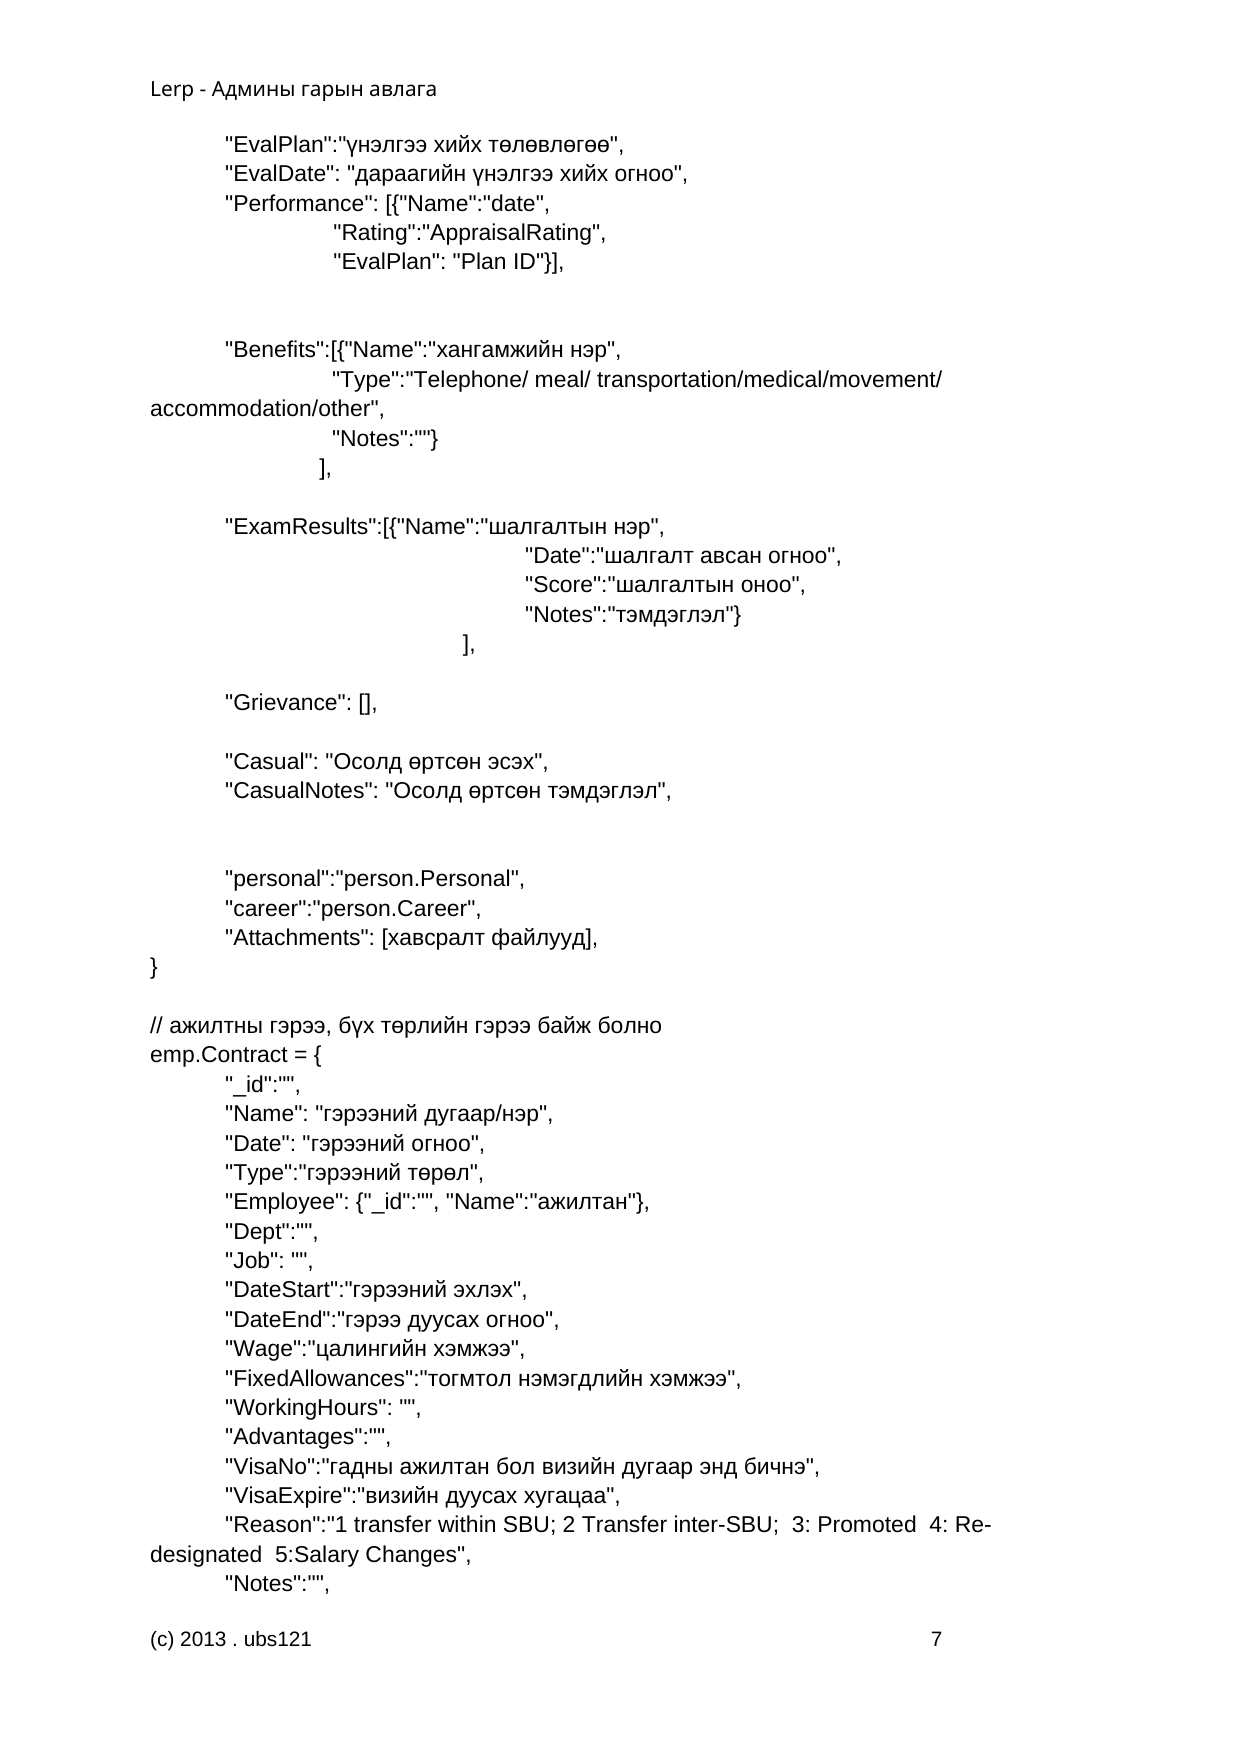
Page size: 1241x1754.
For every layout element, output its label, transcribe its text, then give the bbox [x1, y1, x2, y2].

text "Notes":""} [150, 425, 1090, 451]
text "Attachments": [хавсралт файлууд], [150, 925, 1090, 950]
text } [150, 954, 1090, 980]
text "EvalDate": "дараагийн үнэлгээ хийх огноо", [150, 161, 1090, 187]
text "Name": "гэрээний дугаар/нэр", [150, 1101, 1090, 1127]
text // ажилтны гэрээ, бүх төрлийн гэрээ байж болно [150, 1013, 1090, 1038]
text ], [150, 631, 1090, 657]
text "Employee": {"_id":"", "Name":"ажилтан"}, [150, 1189, 1090, 1215]
text "career":"person.Career", [150, 895, 1090, 921]
text "personal":"person.Personal", [150, 866, 1090, 892]
text "EvalPlan":"үнэлгээ хийх төлөвлөгөө", [150, 132, 1090, 157]
text "DateStart":"гэрээний эхлэх", [150, 1277, 1090, 1303]
text "Casual": "Осолд өртсөн эсэх", [150, 748, 1090, 774]
text "Type":"Telephone/ meal/ transportation/medical/movement/ accommodation/other", [150, 367, 1090, 422]
text "Date":"шалгалт авсан огноо", [150, 543, 1090, 568]
text "WorkingHours": "", [150, 1395, 1090, 1420]
text "VisaNo":"гадны ажилтан бол визийн дугаар энд бичнэ", [150, 1453, 1090, 1479]
text "Job": "", [150, 1248, 1090, 1273]
text "Benefits":[{"Name":"хангамжийн нэр", [150, 337, 1090, 363]
text "Notes":"", [150, 1571, 1090, 1597]
text "Advantages":"", [150, 1424, 1090, 1450]
text "EvalPlan": "Plan ID"}], [150, 249, 1090, 275]
text ], [150, 455, 1090, 480]
text "Notes":"тэмдэглэл"} [150, 602, 1090, 627]
text "DateEnd":"гэрээ дуусах огноо", [150, 1307, 1090, 1332]
text "ExamResults":[{"Name":"шалгалтын нэр", [150, 513, 1090, 539]
text "FixedAllowances":"тогмтол нэмэгдлийн хэмжээ", [150, 1365, 1090, 1391]
text "Score":"шалгалтын оноо", [150, 572, 1090, 598]
text "Date": "гэрээний огноо", [150, 1130, 1090, 1156]
text "Wage":"цалингийн хэмжээ", [150, 1336, 1090, 1362]
text "_id":"", [150, 1072, 1090, 1097]
text emp.Contract = { [150, 1042, 1090, 1068]
text "Dept":"", [150, 1218, 1090, 1244]
text "VisaExpire":"визийн дуусах хугацаа", [150, 1483, 1090, 1508]
text "Performance": [{"Name":"date", [150, 190, 1090, 216]
text "CasualNotes": "Осолд өртсөн тэмдэглэл", [150, 778, 1090, 803]
text "Grievance": [], [150, 690, 1090, 715]
text "Rating":"AppraisalRating", [150, 220, 1090, 245]
text "Reason":"1 transfer within SBU; 2 Transfer inter-SBU; 3: Promoted 4: Re-designated 5:Salary Changes", [150, 1512, 1090, 1567]
text "Type":"гэрээний төрөл", [150, 1160, 1090, 1185]
